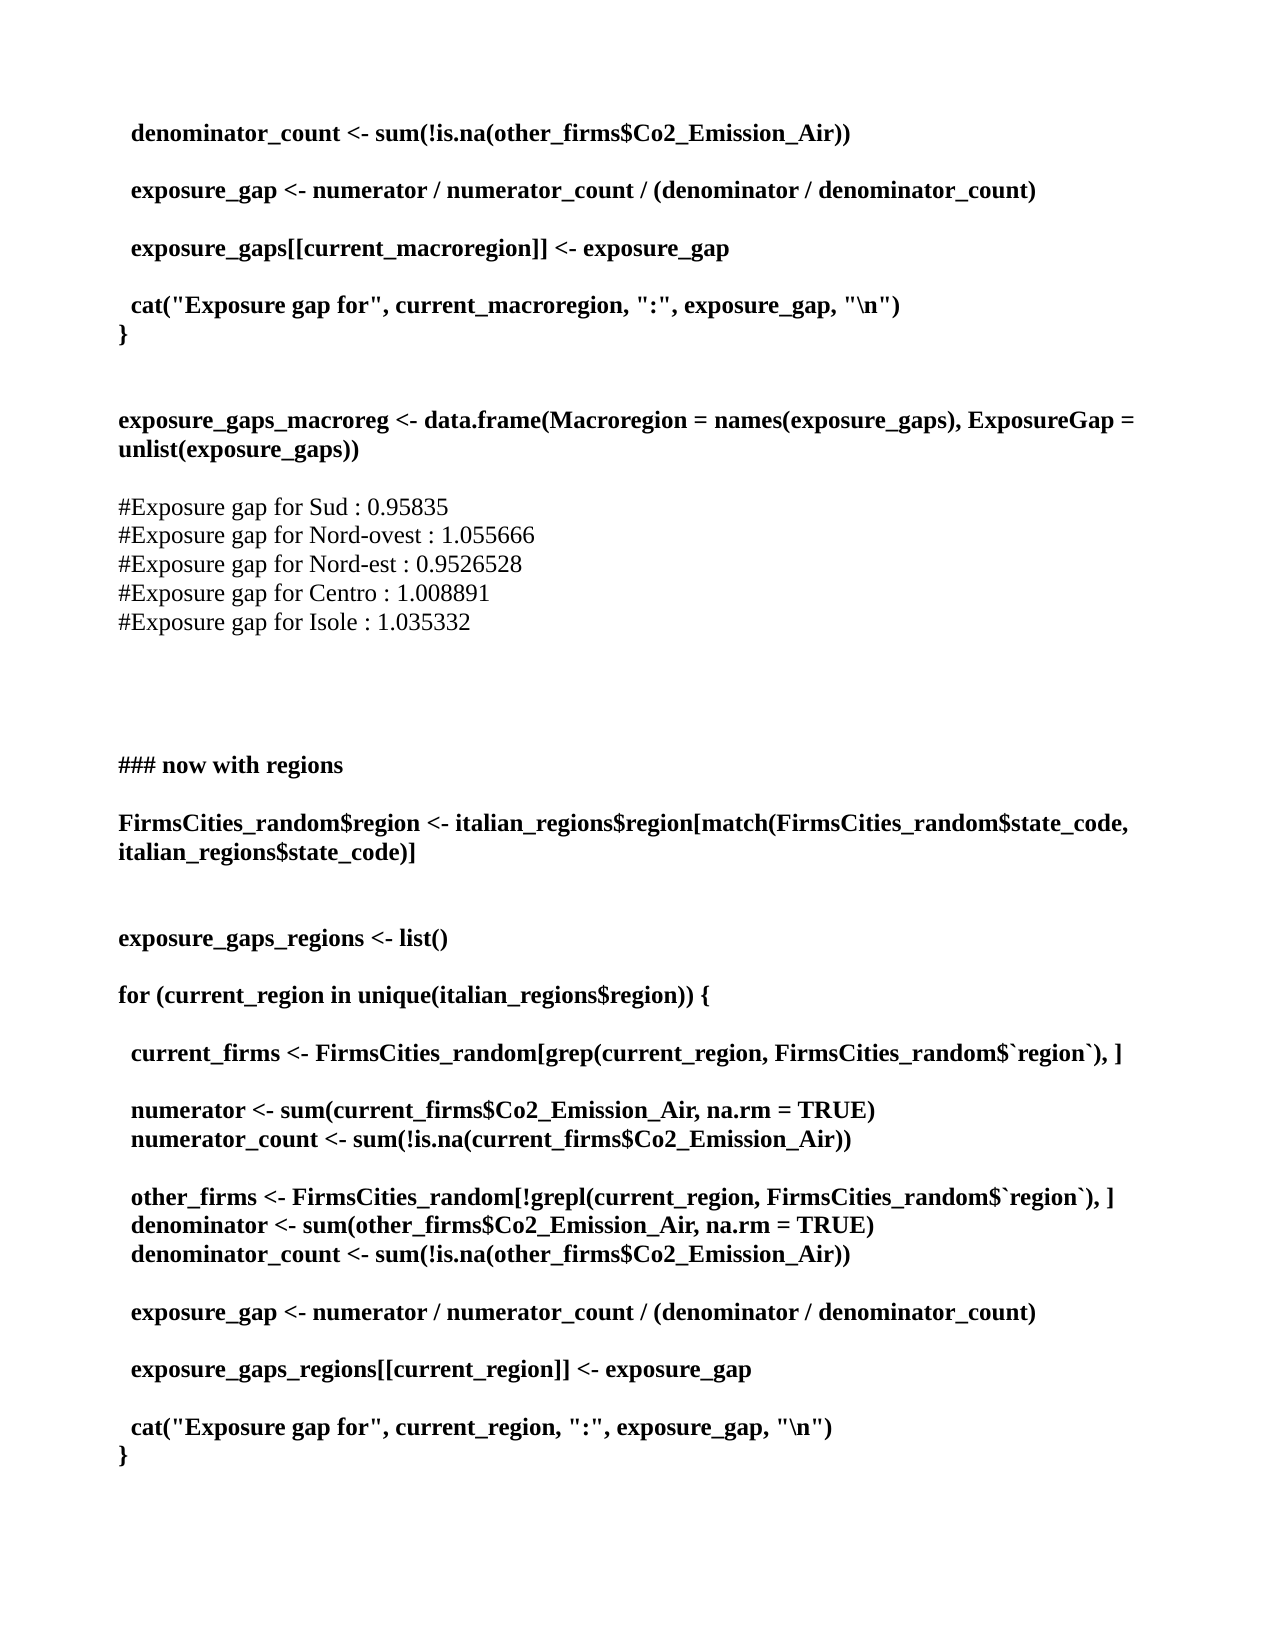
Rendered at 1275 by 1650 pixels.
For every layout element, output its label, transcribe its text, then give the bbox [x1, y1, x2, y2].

text current_firms <- FirmsCities_random[grep(current_region, FirmsCities_random$`region`), ] [118, 1038, 1157, 1067]
text #Exposure gap for Sud : 0.95835 [118, 492, 1157, 521]
text } [118, 1441, 1157, 1469]
text ### now with regions [118, 751, 1157, 779]
text #Exposure gap for Nord-ovest : 1.055666 [118, 521, 1157, 549]
text exposure_gap <- numerator / numerator_count / (denominator / denominator_count) [118, 1297, 1157, 1326]
text exposure_gaps[[current_macroregion]] <- exposure_gap [118, 233, 1157, 262]
text other_firms <- FirmsCities_random[!grepl(current_region, FirmsCities_random$`region`), ] [118, 1182, 1157, 1211]
text #Exposure gap for Isole : 1.035332 [118, 607, 1157, 636]
text exposure_gap <- numerator / numerator_count / (denominator / denominator_count) [118, 176, 1157, 204]
text for (current_region in unique(italian_regions$region)) { [118, 981, 1157, 1009]
text #Exposure gap for Nord-est : 0.9526528 [118, 549, 1157, 578]
text cat("Exposure gap for", current_region, ":", exposure_gap, "\n") [118, 1412, 1157, 1441]
text } [118, 319, 1157, 348]
text exposure_gaps_macroreg <- data.frame(Macroregion = names(exposure_gaps), ExposureGap = unlist(exposure_gaps)) [118, 406, 1157, 463]
text exposure_gaps_regions[[current_region]] <- exposure_gap [118, 1354, 1157, 1383]
text numerator_count <- sum(!is.na(current_firms$Co2_Emission_Air)) [118, 1124, 1157, 1153]
text #Exposure gap for Centro : 1.008891 [118, 578, 1157, 607]
text exposure_gaps_regions <- list() [118, 923, 1157, 952]
text denominator_count <- sum(!is.na(other_firms$Co2_Emission_Air)) [118, 118, 1157, 147]
text denominator <- sum(other_firms$Co2_Emission_Air, na.rm = TRUE) [118, 1211, 1157, 1239]
text cat("Exposure gap for", current_macroregion, ":", exposure_gap, "\n") [118, 291, 1157, 319]
text numerator <- sum(current_firms$Co2_Emission_Air, na.rm = TRUE) [118, 1096, 1157, 1124]
text denominator_count <- sum(!is.na(other_firms$Co2_Emission_Air)) [118, 1239, 1157, 1268]
text FirmsCities_random$region <- italian_regions$region[match(FirmsCities_random$state_code, italian_regions$state_code)] [118, 808, 1157, 866]
